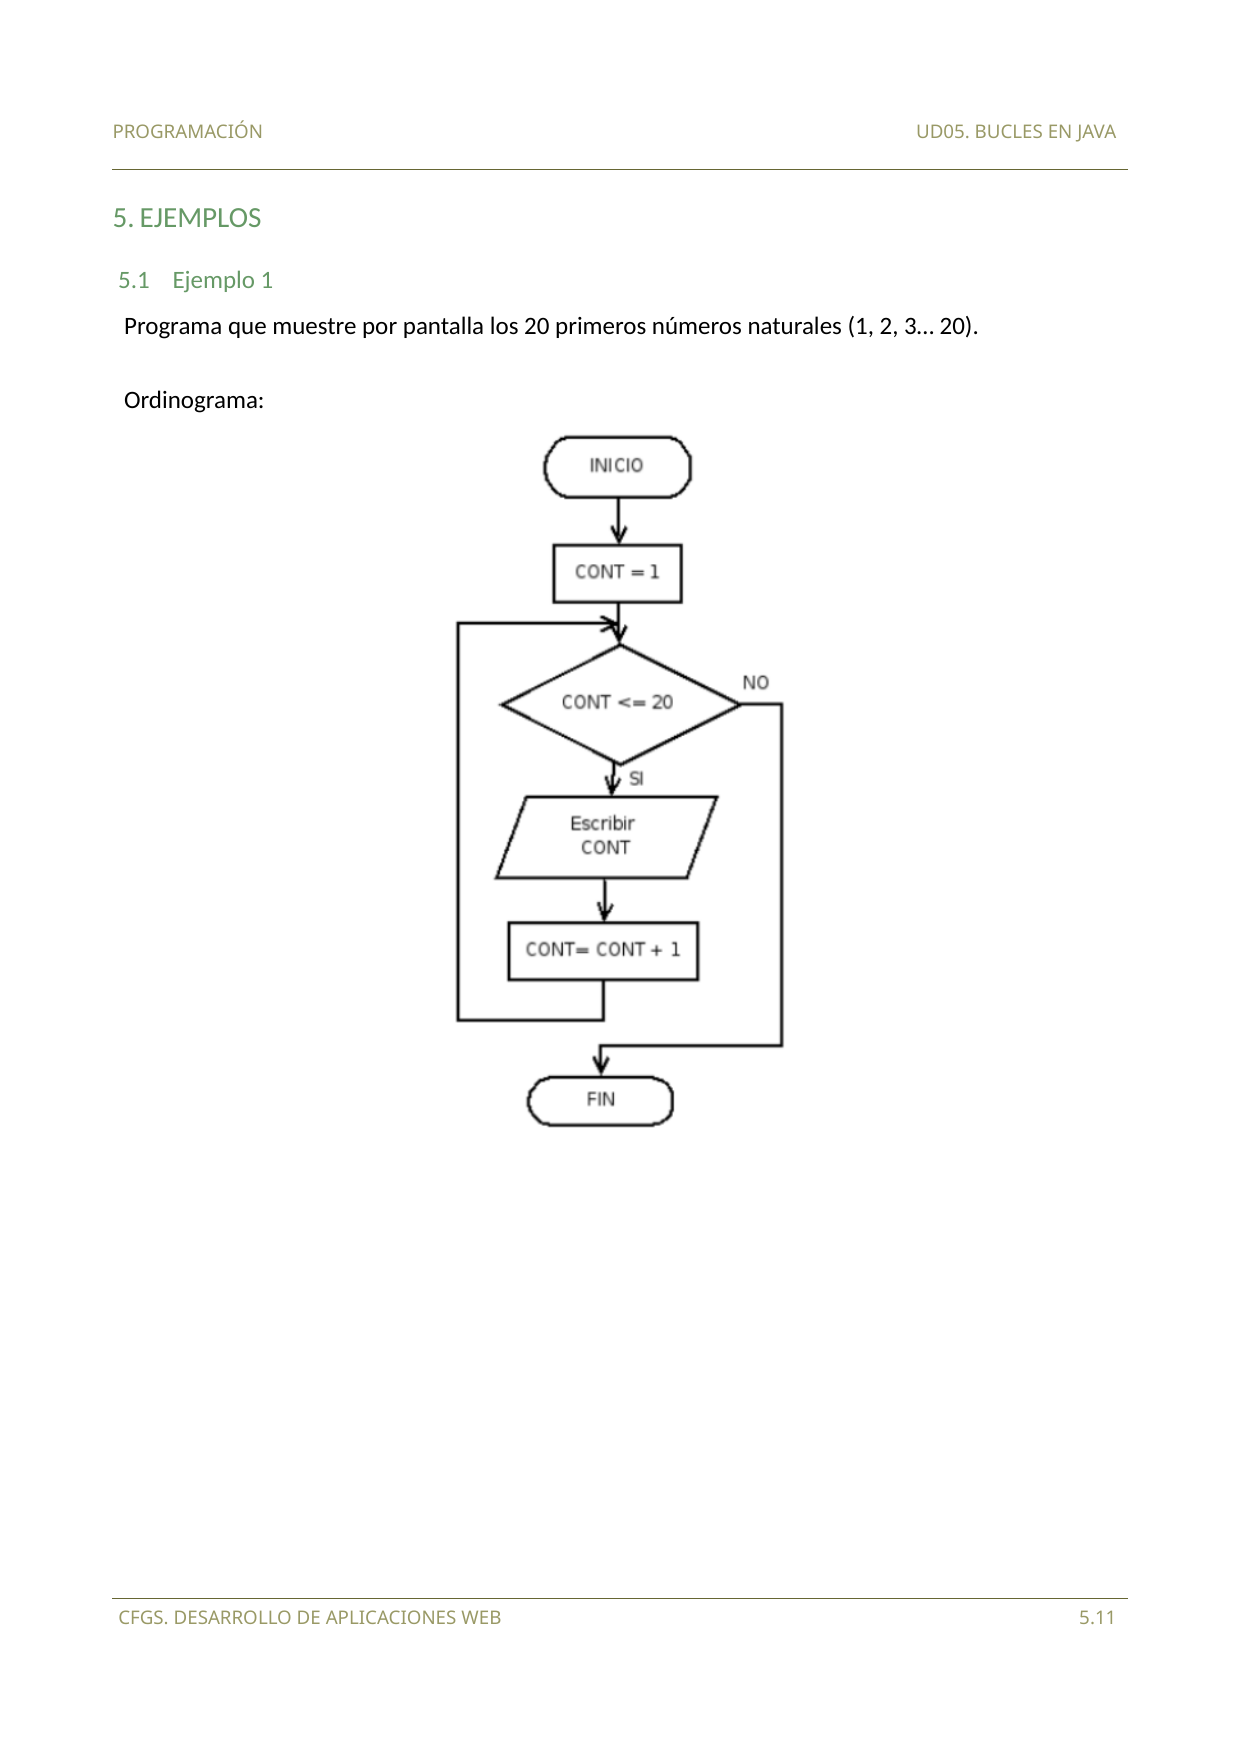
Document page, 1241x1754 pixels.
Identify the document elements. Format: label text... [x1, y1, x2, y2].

text Programa que muestre por pantalla los 20 primeros números naturales (1, 2, 3… 20). [112, 310, 1128, 340]
text Ordinograma: [112, 384, 1128, 414]
subtitle Ejemplo 1 [112, 264, 1128, 295]
subtitle Ejemplos [112, 199, 1128, 234]
picture [430, 420, 811, 1135]
